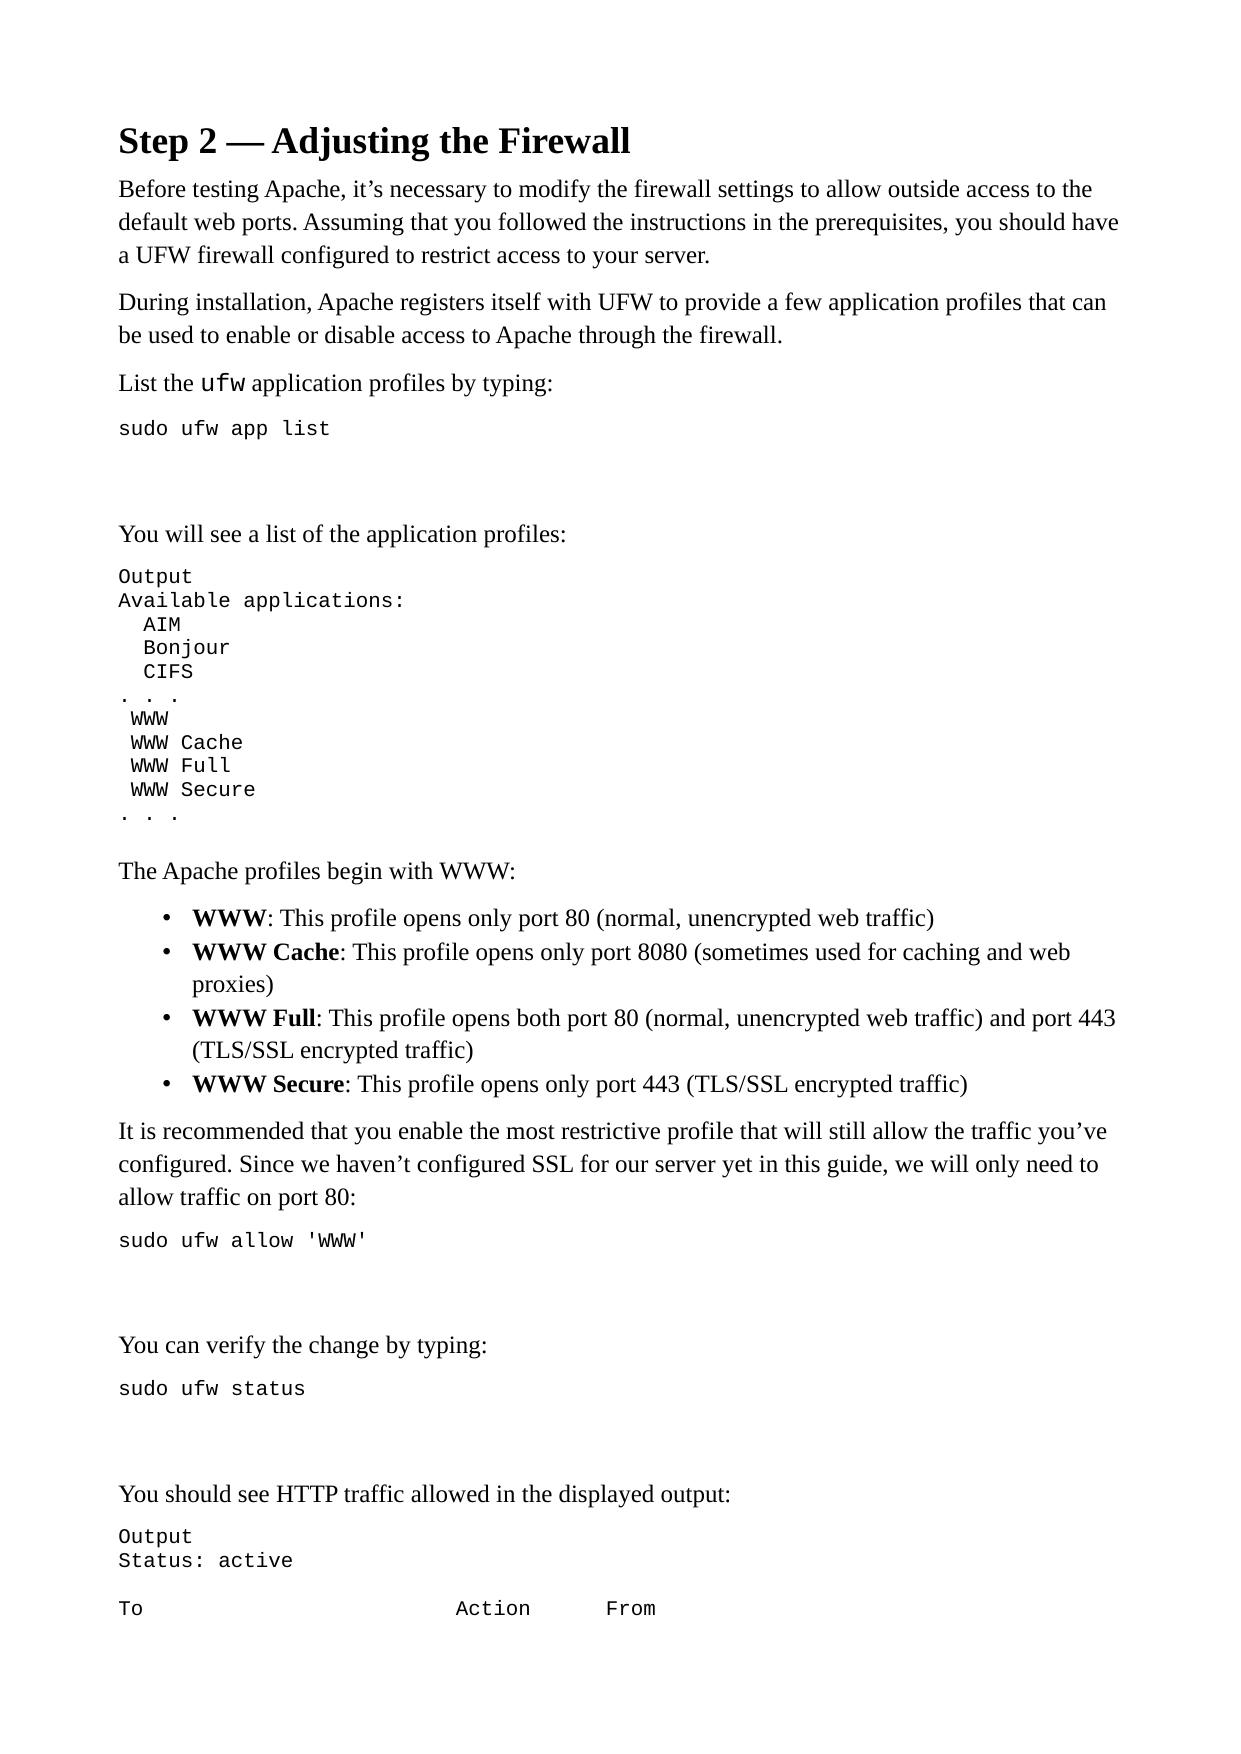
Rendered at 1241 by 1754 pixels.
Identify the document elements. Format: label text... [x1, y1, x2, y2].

text During installation, Apache registers itself with UFW to provide a few application profiles that can be used to enable or disable access to Apache through the firewall. [118, 287, 1122, 349]
list WWW Secure: This profile opens only port 443 (TLS/SSL encrypted traffic) [162, 1069, 1122, 1097]
text Before testing Apache, it’s necessary to modify the firewall settings to allow outside access to the default web ports. Assuming that you followed the instructions in the prerequisites, you should have a UFW firewall configured to restrict access to your server. [118, 174, 1122, 268]
text CIFS [118, 661, 1122, 684]
text sudo ufw allow 'WWW' [118, 1230, 1122, 1253]
text sudo ufw status [118, 1378, 1122, 1402]
list WWW: This profile opens only port 80 (normal, unencrypted web traffic) [162, 903, 1122, 932]
text To Action From [118, 1597, 1122, 1621]
text List the ufw application profiles by typing: [118, 368, 1122, 399]
text WWW Cache [118, 732, 1122, 756]
text . . . [118, 684, 1122, 708]
text Output [118, 566, 1122, 590]
list WWW Cache: This profile opens only port 8080 (sometimes used for caching and web proxies) [162, 937, 1122, 998]
text You can verify the change by typing: [118, 1331, 1122, 1359]
text You should see HTTP traffic allowed in the displayed output: [118, 1479, 1122, 1508]
subtitle Step 2 — Adjusting the Firewall [118, 118, 1122, 161]
text . . . [118, 803, 1122, 826]
text WWW Secure [118, 779, 1122, 803]
text The Apache profiles begin with WWW: [118, 856, 1122, 885]
text Output [118, 1527, 1122, 1550]
text AIM [118, 614, 1122, 637]
text WWW Full [118, 756, 1122, 779]
text Available applications: [118, 590, 1122, 614]
text sudo ufw app list [118, 418, 1122, 442]
list WWW Full: This profile opens both port 80 (normal, unencrypted web traffic) and port 443 (TLS/SSL encrypted traffic) [162, 1003, 1122, 1064]
text Status: active [118, 1550, 1122, 1574]
text It is recommended that you enable the most restrictive profile that will still allow the traffic you’ve configured. Since we haven’t configured SSL for our server yet in this guide, we will only need to allow traffic on port 80: [118, 1116, 1122, 1211]
text Bonjour [118, 637, 1122, 661]
text You will see a list of the application profiles: [118, 519, 1122, 547]
text WWW [118, 708, 1122, 732]
